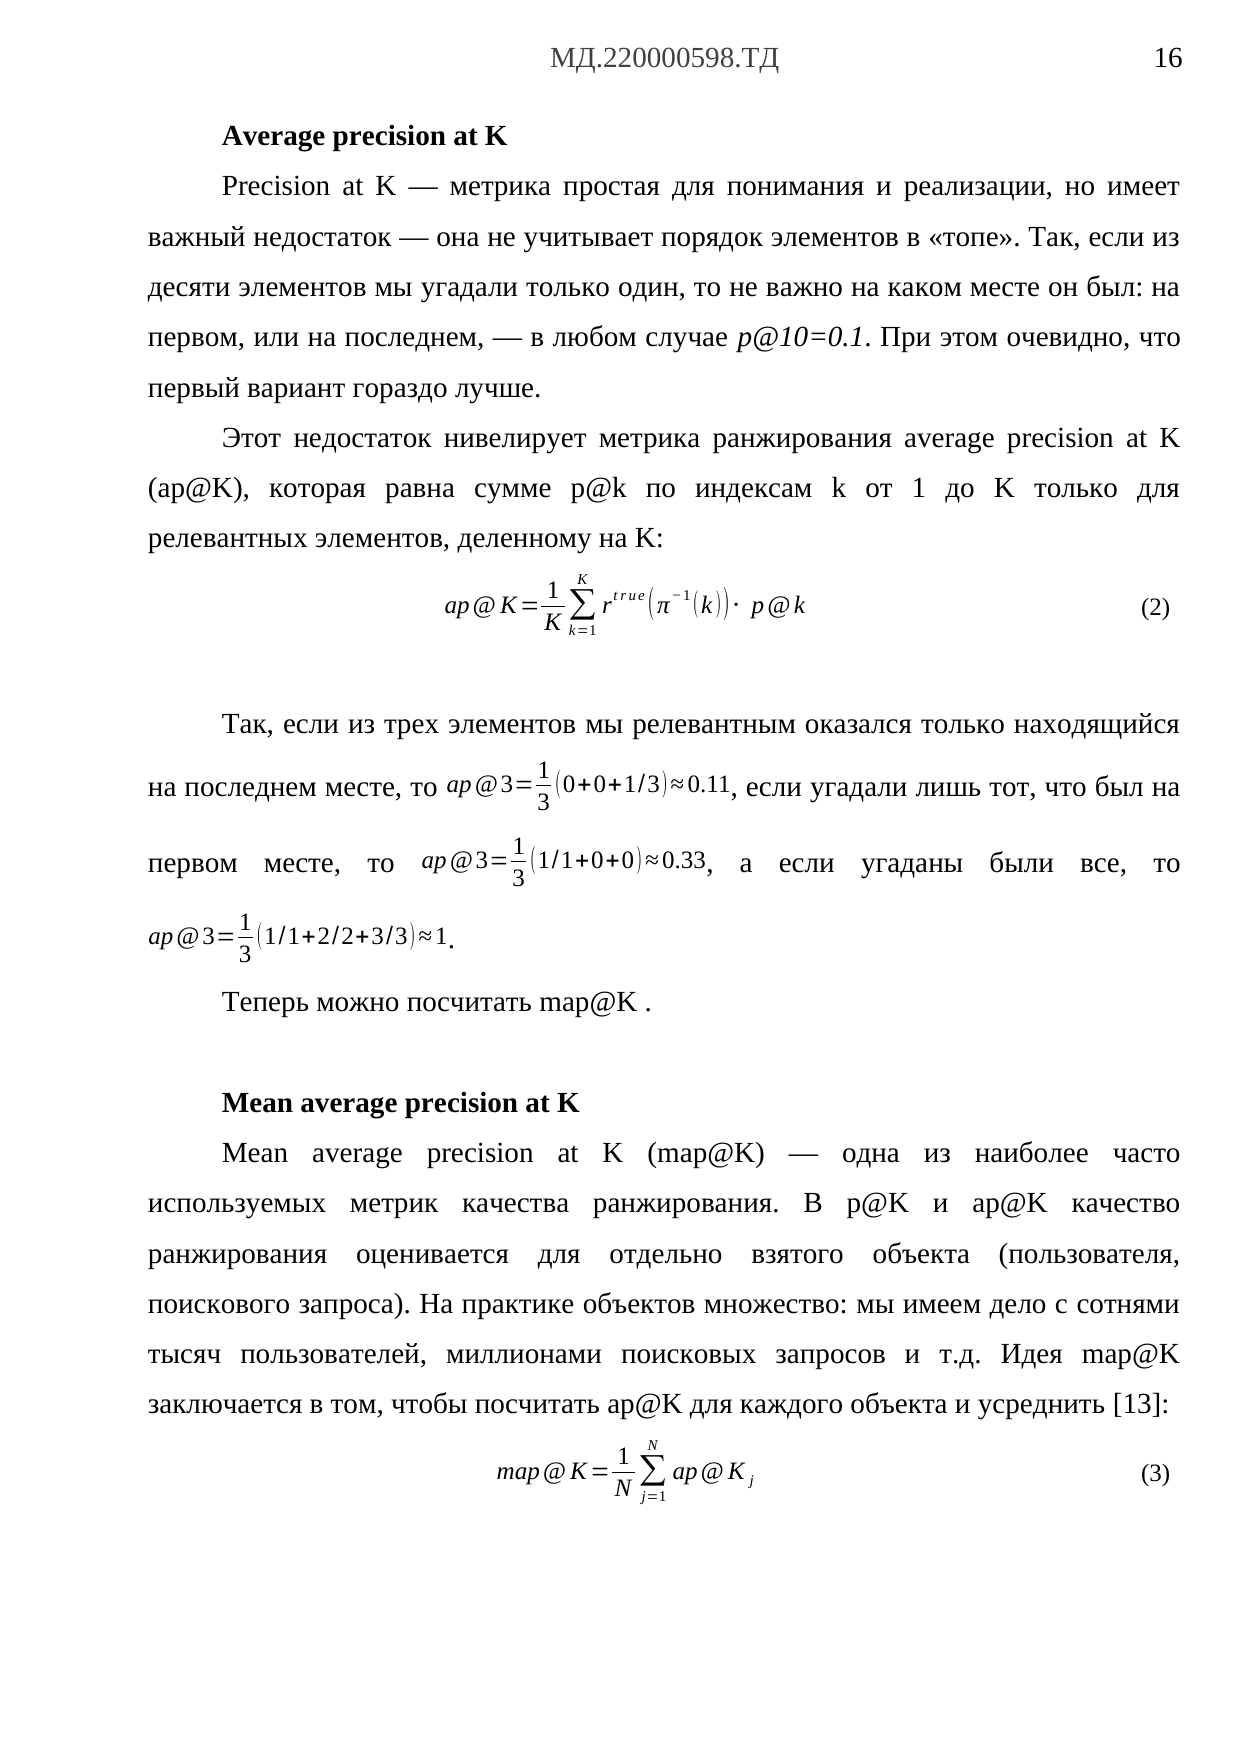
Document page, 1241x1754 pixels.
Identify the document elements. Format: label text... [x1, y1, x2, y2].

text Теперь можно посчитать map@K . [148, 984, 1181, 1018]
table_header (3) [1029, 1437, 1181, 1521]
text Precision at K — метрика простая для понимания и реализации, но имеет важный недостаток — она не учитывает порядок элементов в «топе». Так, если из десяти элементов мы угадали только один, то не важно на каком месте он был: на первом, или на последнем, — в любом случае p@10=0.1. При этом очевидно, что первый вариант гораздо лучше. [148, 168, 1181, 403]
text Average precision at K [148, 118, 1181, 152]
table_header (2) [1029, 571, 1181, 655]
text Mean average precision at K [148, 1085, 1181, 1118]
table_header [148, 1437, 1029, 1521]
text Так, если из трех элементов мы релевантным оказался только находящийся на последнем месте, то , если угадали лишь тот, что был на первом месте, то , а если угаданы были все, то . [148, 706, 1181, 967]
text Mean average precision at K (map@K) — одна из наиболее часто используемых метрик качества ранжирования. В p@K и ap@K качество ранжирования оценивается для отдельно взятого объекта (пользователя, поискового запроса). На практике объектов множество: мы имеем дело с сотнями тысяч пользователей, миллионами поисковых запросов и т.д. Идея map@K заключается в том, чтобы посчитать ap@K для каждого объекта и усреднить [13]: [148, 1135, 1181, 1420]
text Этот недостаток нивелирует метрика ранжирования average precision at K (ap@K), которая равна сумме p@k по индексам k от 1 до K только для релевантных элементов, деленному на K: [148, 420, 1181, 554]
table_header [148, 571, 1029, 655]
